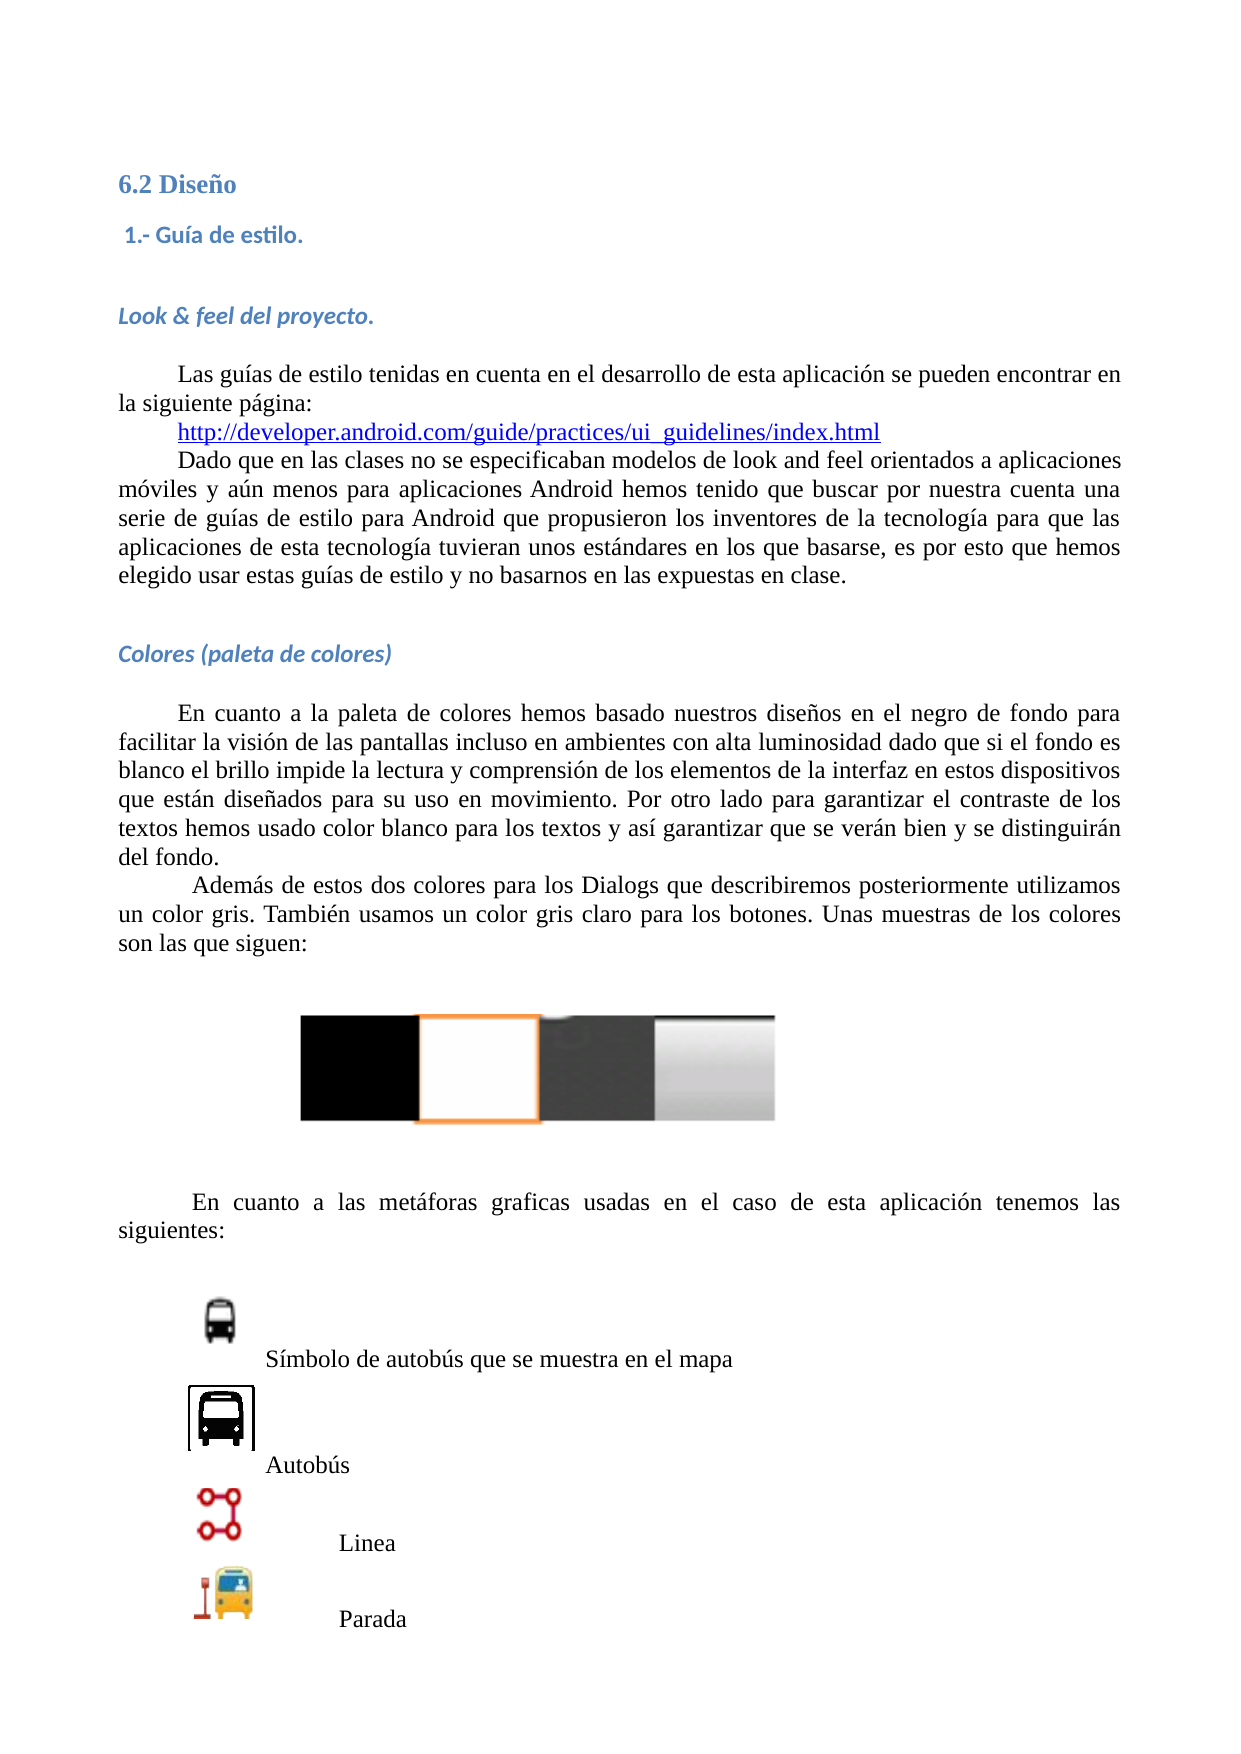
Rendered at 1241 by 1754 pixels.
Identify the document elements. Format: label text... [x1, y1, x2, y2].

text Linea [118, 1479, 1122, 1556]
text Autobús [118, 1373, 1122, 1479]
text Las guías de estilo tenidas en cuenta en el desarrollo de esta aplicación se pueden encontrar en la siguiente página: [118, 359, 1122, 417]
subtitle 1.- Guía de estilo. [118, 220, 1122, 250]
text En cuanto a la paleta de colores hemos basado nuestros diseños en el negro de fondo para facilitar la visión de las pantallas incluso en ambientes con alta luminosidad dado que si el fondo es blanco el brillo impide la lectura y comprensión de los elementos de la interfaz en estos dispositivos que están diseñados para su uso en movimiento. Por otro lado para garantizar el contraste de los textos hemos usado color blanco para los textos y así garantizar que se verán bien y se distinguirán del fondo. [118, 698, 1122, 870]
text Parada [118, 1556, 1122, 1633]
text Además de estos dos colores para los Dialogs que describiremos posteriormente utilizamos un color gris. También usamos un color gris claro para los botones. Unas muestras de los colores son las que siguen: [118, 870, 1122, 957]
text Dado que en las clases no se especificaban modelos de look and feel orientados a aplicaciones móviles y aún menos para aplicaciones Android hemos tenido que buscar por nuestra cuenta una serie de guías de estilo para Android que propusieron los inventores de la tecnología para que las aplicaciones de esta tecnología tuvieran unos estándares en los que basarse, es por esto que hemos elegido usar estas guías de estilo y no basarnos en las expuestas en clase. [118, 445, 1122, 589]
text Símbolo de autobús que se muestra en el mapa [118, 1273, 1122, 1373]
subtitle Look & feel del proyecto. [118, 300, 1122, 330]
subtitle Colores (paleta de colores) [118, 639, 1122, 669]
picture [205, 1488, 238, 1529]
text En cuanto a las metáforas graficas usadas en el caso de esta aplicación tenemos las siguientes: [118, 1187, 1122, 1244]
picture [193, 1565, 257, 1619]
text http://developer.android.com/guide/practices/ui_guidelines/index.html [118, 417, 1122, 445]
subtitle 6.2 Diseño [118, 168, 1122, 199]
picture [300, 1014, 787, 1129]
